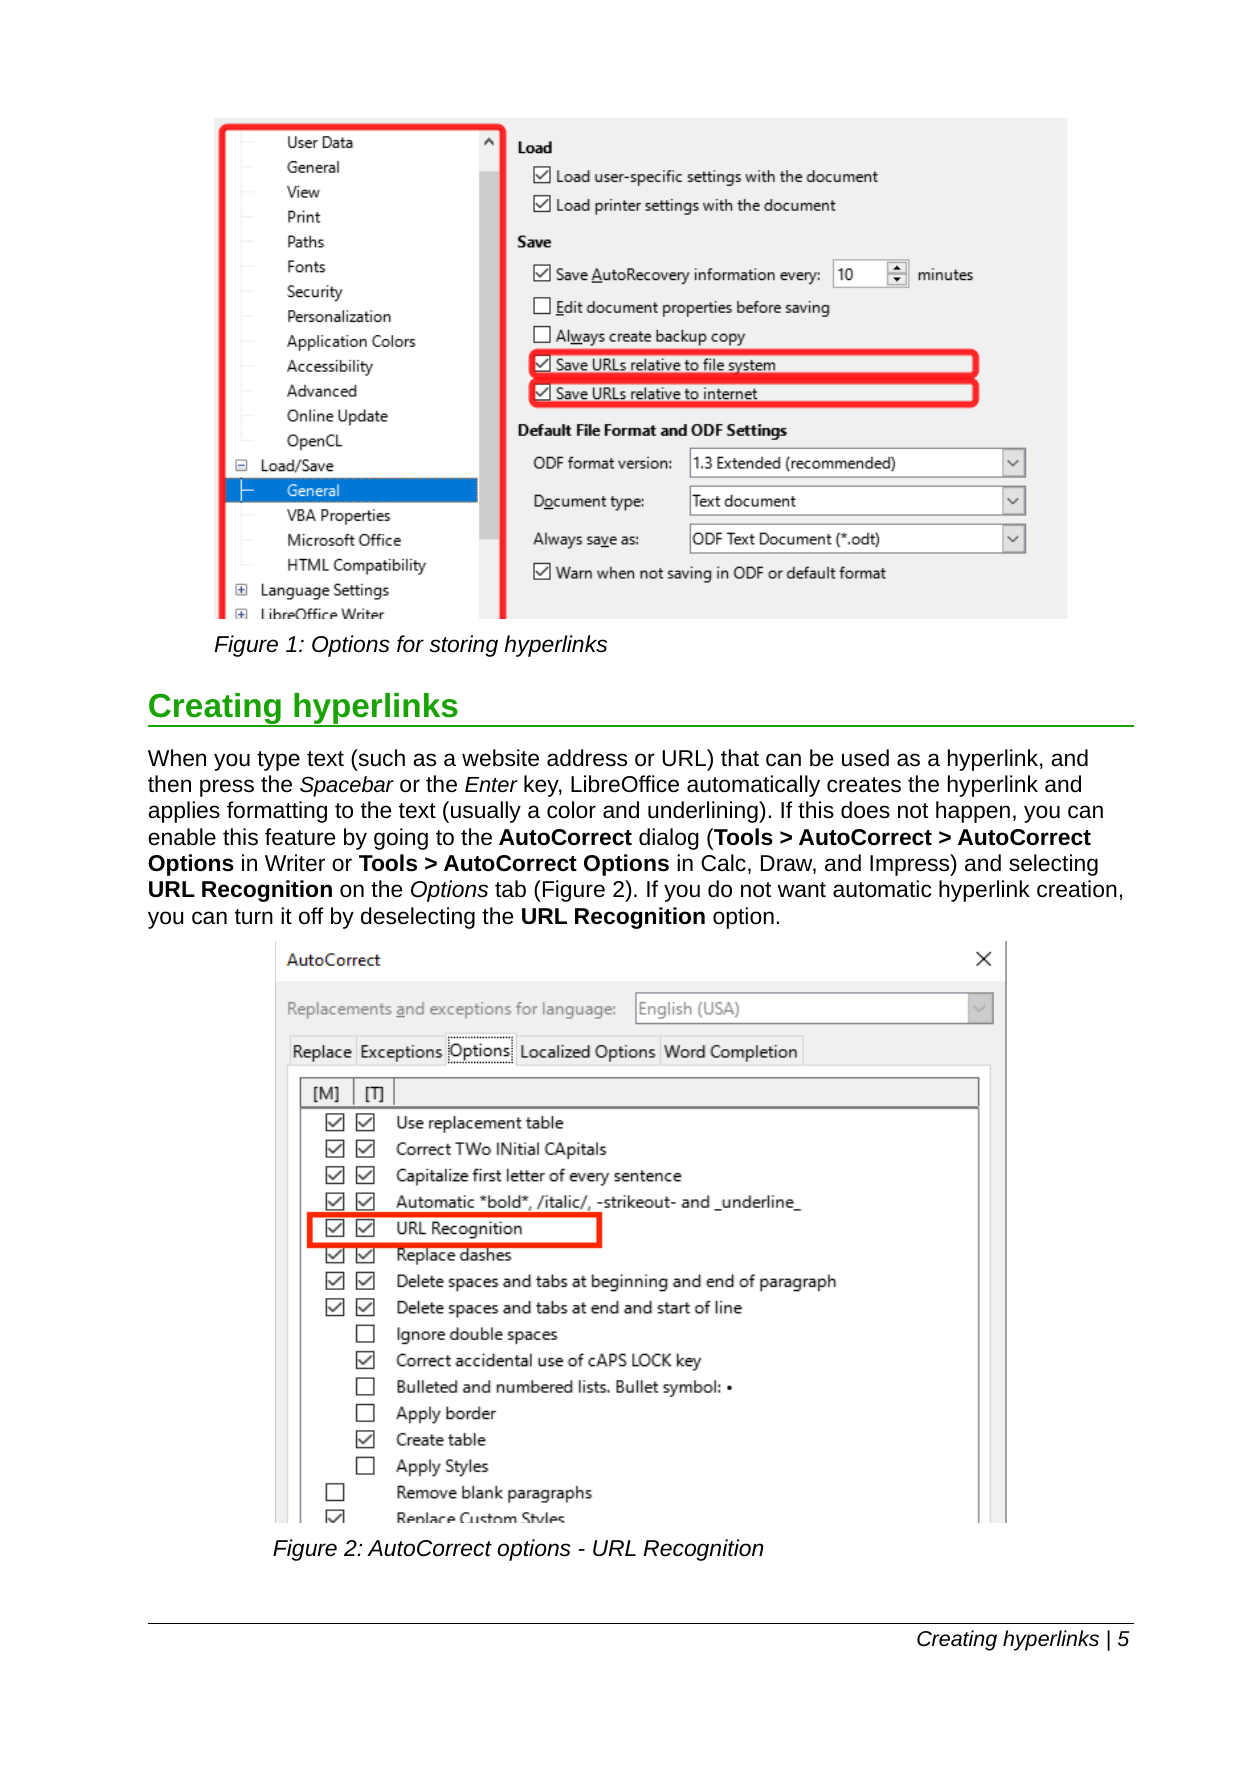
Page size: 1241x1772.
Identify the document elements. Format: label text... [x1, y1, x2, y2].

subtitle Creating hyperlinks [148, 686, 1134, 725]
picture [213, 118, 1068, 619]
picture [275, 941, 1007, 1523]
text Figure 2: AutoCorrect options - URL Recognition [273, 1535, 1009, 1561]
text Figure 1: Options for storing hyperlinks [214, 631, 1068, 657]
text When you type text (such as a website address or URL) that can be used as a hyperlink, and then press the Spacebar or the Enter key, LibreOffice automatically creates the hyperlink and applies formatting to the text (usually a color and underlining). If this does not happen, you can enable this feature by going to the AutoCorrect dialog (Tools > AutoCorrect > AutoCorrect Options in Writer or Tools > AutoCorrect Options in Calc, Draw, and Impress) and selecting URL Recognition on the Options tab (Figure 2). If you do not want automatic hyperlink creation, you can turn it off by deselecting the URL Recognition option. [148, 744, 1134, 929]
